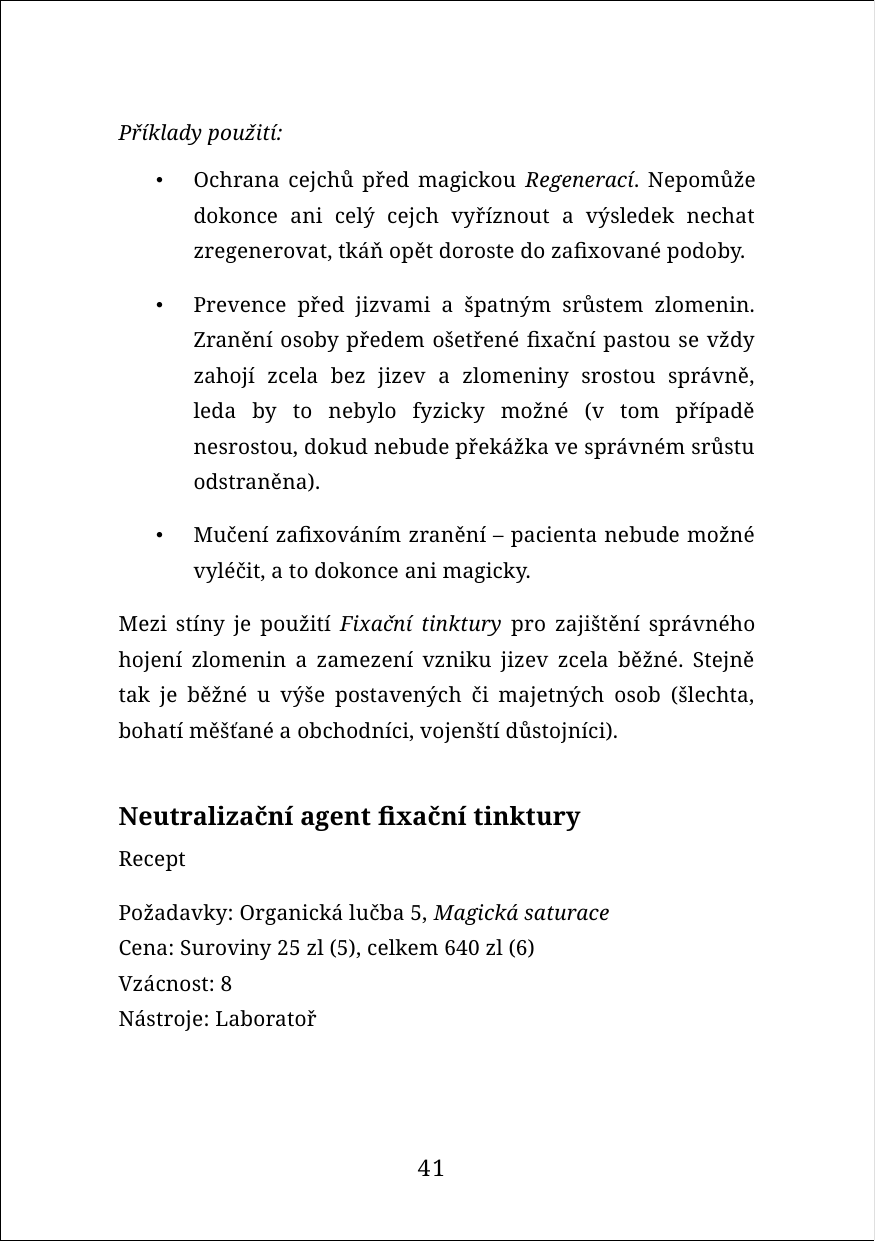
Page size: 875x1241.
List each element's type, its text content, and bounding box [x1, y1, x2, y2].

list Prevence před jizvami a špatným srůstem zlomenin. Zranění osoby předem ošetřené fixační pastou se vždy zahojí zcela bez jizev a zlomeniny srostou správně, leda by to nebylo fyzicky možné (v tom případě nesrostou, dokud nebude překážka ve správném srůstu odstraněna). [156, 290, 756, 496]
list Ochrana cejchů před magickou Regenerací. Nepomůže dokonce ani celý cejch vyříznout a výsledek nechat zregenerovat, tkáň opět doroste do zafixované podoby. [156, 166, 756, 265]
text Příklady použití: [118, 118, 756, 147]
list Mučení zafixováním zranění – pacienta nebude možné vyléčit, a to dokonce ani magicky. [156, 521, 756, 584]
text Požadavky: Organická lučba 5, Magická saturace Cena: Suroviny 25 zl (5), celkem 640 zl (6) Vzácnost: 8 Nástroje: Laboratoř [118, 898, 756, 1033]
subtitle Neutralizační agent fixační tinktury [118, 799, 756, 833]
text Mezi stíny je použití Fixační tinktury pro zajištění správného hojení zlomenin a zamezení vzniku jizev zcela běžné. Stejně tak je běžné u výše postavených či majetných osob (šlechta, bohatí měšťané a obchodníci, vojenští důstojníci). [118, 609, 756, 744]
text Recept [118, 844, 756, 873]
